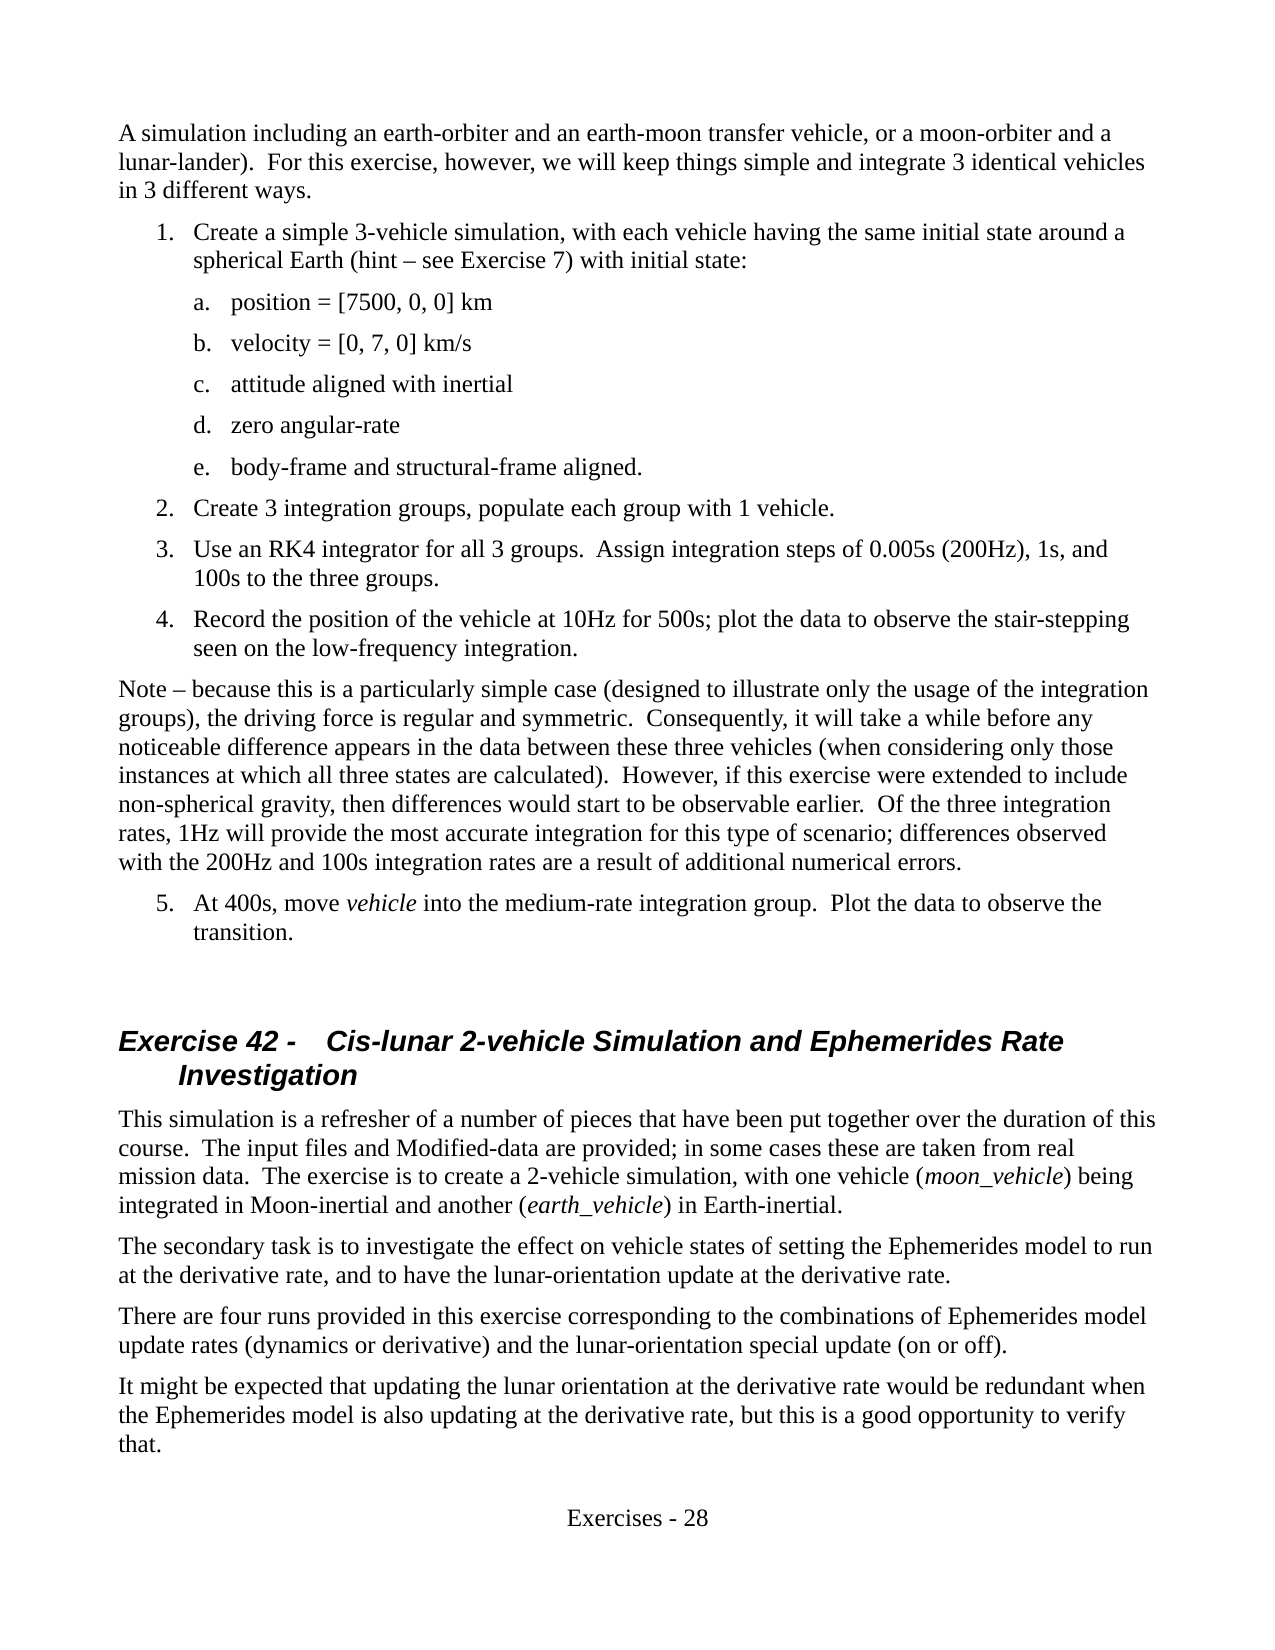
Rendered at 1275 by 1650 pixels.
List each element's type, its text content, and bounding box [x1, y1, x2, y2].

list Record the position of the vehicle at 10Hz for 500s; plot the data to observe the stair-stepping seen on the low-frequency integration. [156, 604, 1157, 662]
list zero angular-rate [193, 411, 1157, 439]
list attitude aligned with inertial [193, 369, 1157, 398]
list Create a simple 3-vehicle simulation, with each vehicle having the same initial state around a spherical Earth (hint – see Exercise 7) with initial state: [156, 217, 1157, 274]
text This simulation is a refresher of a number of pieces that have been put together over the duration of this course. The input files and Modified-data are provided; in some cases these are taken from real mission data. The exercise is to create a 2-vehicle simulation, with one vehicle (moon_vehicle) being integrated in Moon-inertial and another (earth_vehicle) in Earth-inertial. [118, 1104, 1157, 1219]
list velocity = [0, 7, 0] km/s [193, 328, 1157, 357]
list Create 3 integration groups, populate each group with 1 vehicle. [156, 493, 1157, 522]
text Note – because this is a particularly simple case (designed to illustrate only the usage of the integration groups), the driving force is regular and symmetric. Consequently, it will take a while before any noticeable difference appears in the data between these three vehicles (when considering only those instances at which all three states are calculated). However, if this exercise were extended to include non-spherical gravity, then differences would start to be observable earlier. Of the three integration rates, 1Hz will provide the most accurate integration for this type of scenario; differences observed with the 200Hz and 100s integration rates are a result of additional numerical errors. [118, 674, 1157, 876]
text The secondary task is to investigate the effect on vehicle states of setting the Ephemerides model to run at the derivative rate, and to have the lunar-orientation update at the derivative rate. [118, 1231, 1157, 1289]
list position = [7500, 0, 0] km [193, 287, 1157, 316]
text There are four runs provided in this exercise corresponding to the combinations of Ephemerides model update rates (dynamics or derivative) and the lunar-orientation special update (on or off). [118, 1301, 1157, 1359]
text A simulation including an earth-orbiter and an earth-moon transfer vehicle, or a moon-orbiter and a lunar-lander). For this exercise, however, we will keep things simple and integrate 3 identical vehicles in 3 different ways. [118, 118, 1157, 204]
list body-frame and structural-frame aligned. [193, 452, 1157, 481]
list Use an RK4 integrator for all 3 groups. Assign integration steps of 0.005s (200Hz), 1s, and 100s to the three groups. [156, 534, 1157, 592]
subtitle Cis-lunar 2-vehicle Simulation and Ephemerides Rate Investigation [118, 1024, 1157, 1091]
text It might be expected that updating the lunar orientation at the derivative rate would be redundant when the Ephemerides model is also updating at the derivative rate, but this is a good opportunity to verify that. [118, 1371, 1157, 1458]
list At 400s, move vehicle into the medium-rate integration group. Plot the data to observe the transition. [156, 888, 1157, 946]
